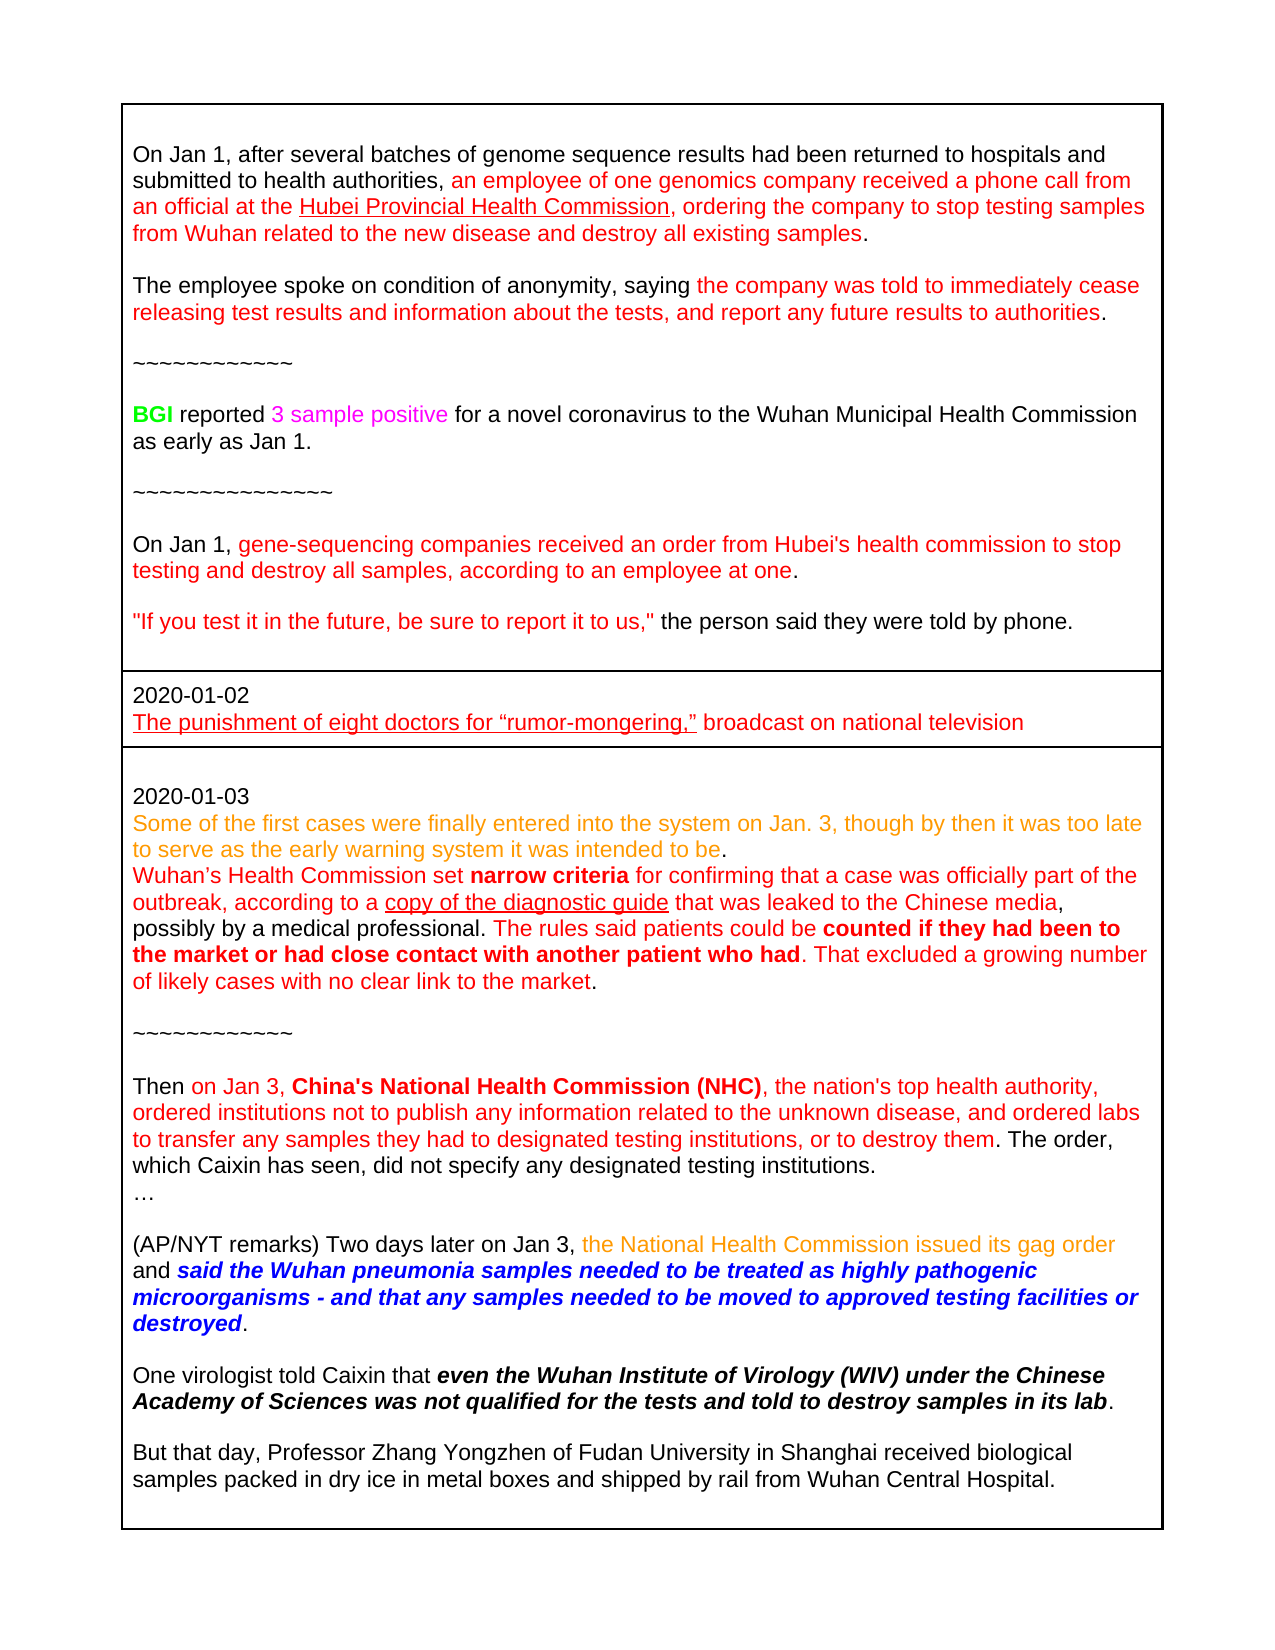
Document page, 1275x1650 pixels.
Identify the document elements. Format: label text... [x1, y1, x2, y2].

table_cell On Jan 1, after several batches of genome sequence results had been returned to hospitals and submitted to health authorities, an employee of one genomics company received a phone call from an official at the Hubei Provincial Health Commission, ordering the company to stop testing samples from Wuhan related to the new disease and destroy all existing samples. The employee spoke on condition of anonymity, saying the company was told to immediately cease releasing test results and information about the tests, and report any future results to authorities. ~~~~~~~~~~~~ BGI reported 3 sample positive for a novel coronavirus to the Wuhan Municipal Health Commission as early as Jan 1. ~~~~~~~~~~~~~~~ On Jan 1, gene-sequencing companies received an order from Hubei's health commission to stop testing and destroy all samples, according to an employee at one. "If you test it in the future, be sure to report it to us," the person said they were told by phone. [123, 105, 1161, 670]
table_cell 2020-01-03 Some of the first cases were finally entered into the system on Jan. 3, though by then it was too late to serve as the early warning system it was intended to be. Wuhan’s Health Commission set narrow criteria for confirming that a case was officially part of the outbreak, according to a copy of the diagnostic guide that was leaked to the Chinese media, possibly by a medical professional. The rules said patients could be counted if they had been to the market or had close contact with another patient who had. That excluded a growing number of likely cases with no clear link to the market. ~~~~~~~~~~~~ Then on Jan 3, China's National Health Commission (NHC), the nation's top health authority, ordered institutions not to publish any information related to the unknown disease, and ordered labs to transfer any samples they had to designated testing institutions, or to destroy them. The order, which Caixin has seen, did not specify any designated testing institutions. … (AP/NYT remarks) Two days later on Jan 3, the National Health Commission issued its gag order and said the Wuhan pneumonia samples needed to be treated as highly pathogenic microorganisms - and that any samples needed to be moved to approved testing facilities or destroyed. One virologist told Caixin that even the Wuhan Institute of Virology (WIV) under the Chinese Academy of Sciences was not qualified for the tests and told to destroy samples in its lab. But that day, Professor Zhang Yongzhen of Fudan University in Shanghai received biological samples packed in dry ice in metal boxes and shipped by rail from Wuhan Central Hospital. [123, 748, 1161, 1527]
table_cell 2020-01-02 The punishment of eight doctors for “rumor-mongering,” broadcast on national television [123, 672, 1161, 746]
